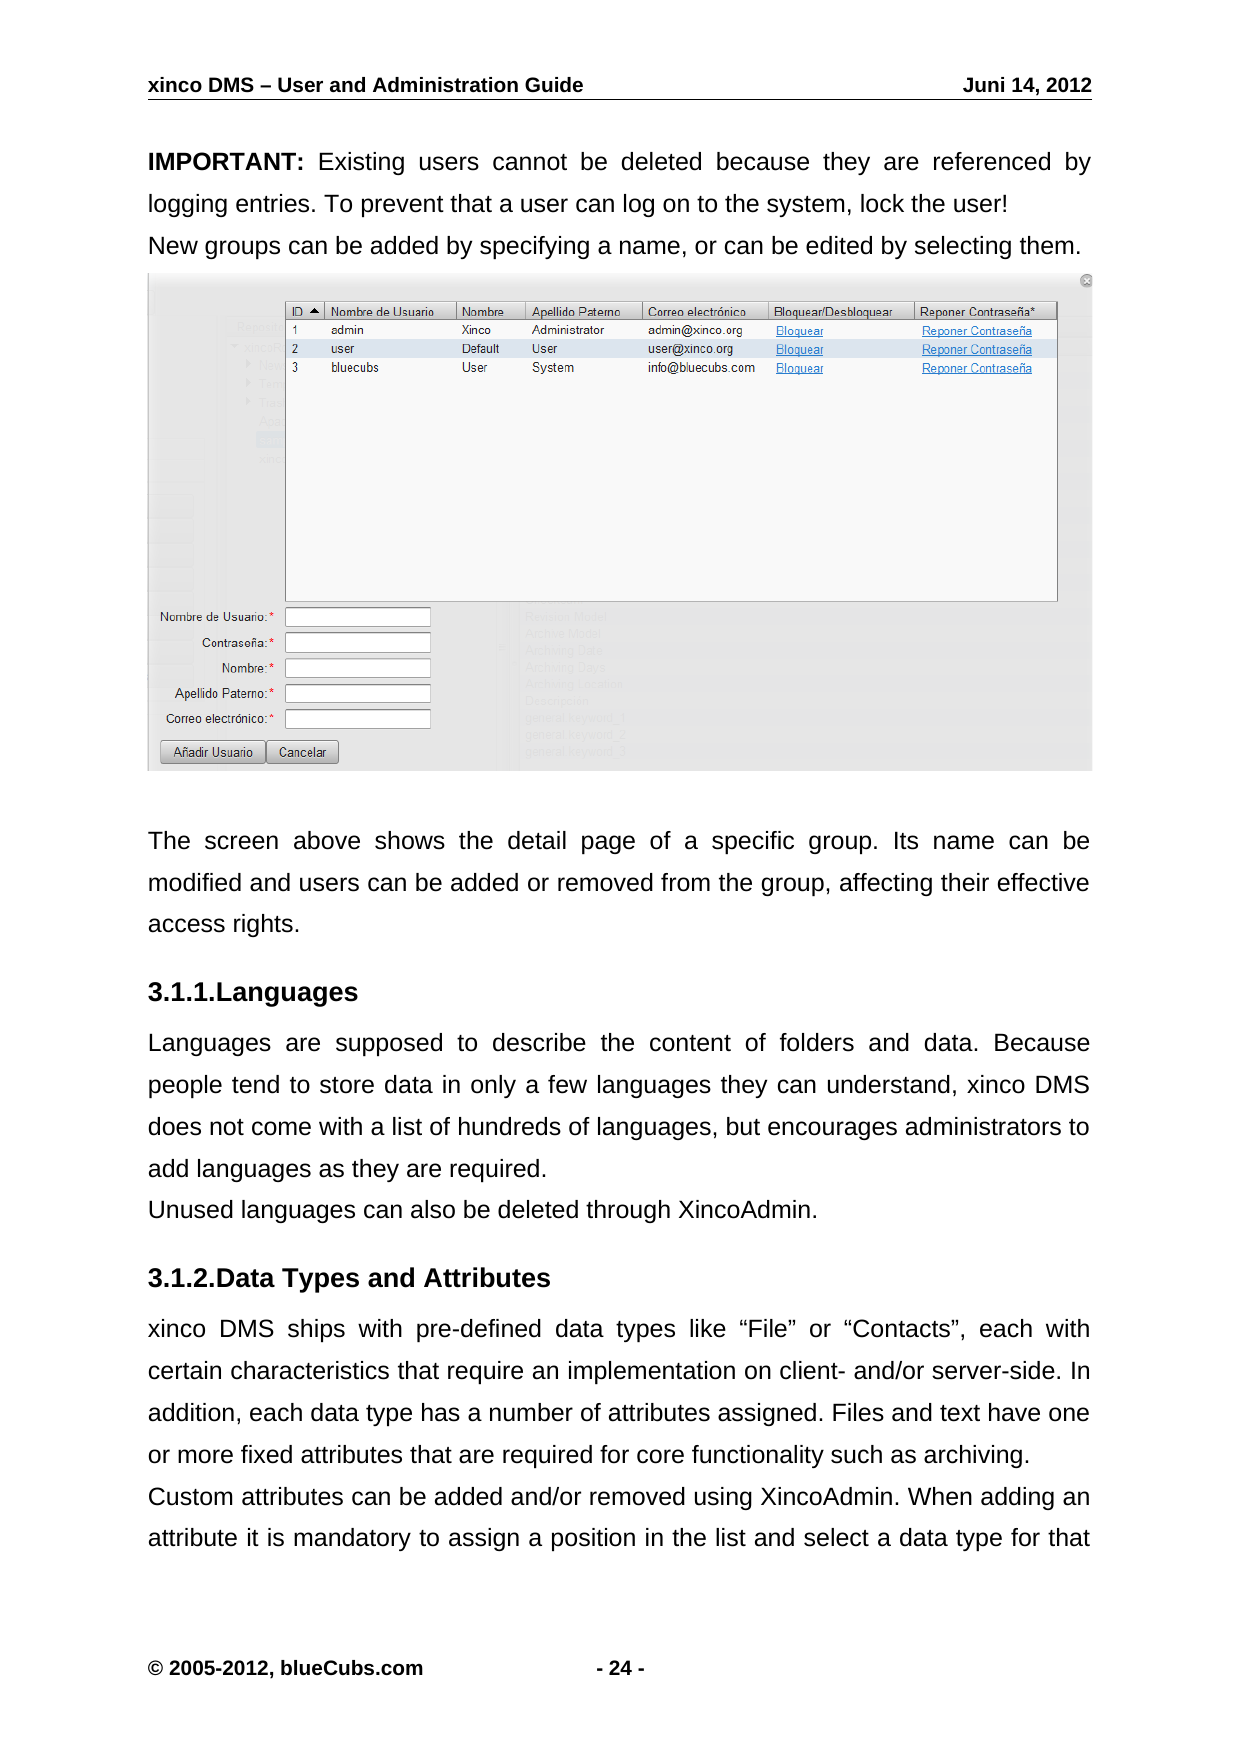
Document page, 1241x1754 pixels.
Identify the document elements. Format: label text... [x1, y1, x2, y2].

text Languages are supposed to describe the content of folders and data. Because people tend to store data in only a few languages they can understand, xinco DMS does not come with a list of hundreds of languages, but encourages administrators to add languages as they are required. [148, 1029, 1092, 1182]
text Unused languages can also be deleted through XincoAdmin. [148, 1196, 1092, 1224]
subtitle Data Types and Attributes [148, 1263, 1092, 1293]
text The screen above shows the detail page of a specific group. Its name can be modified and users can be added or removed from the group, affecting their effective access rights. [148, 827, 1092, 938]
text New groups can be added by specifying a name, or can be edited by selecting them. [148, 231, 1092, 259]
subtitle Languages [148, 977, 1092, 1007]
text IMPORTANT: Existing users cannot be deleted because they are referenced by logging entries. To prevent that a user can log on to the system, lock the user! [148, 148, 1092, 217]
text xinco DMS ships with pre-defined data types like “File” or “Contacts”, each with certain characteristics that require an implementation on client- and/or server-side. In addition, each data type has a number of attributes assigned. Files and text have one or more fixed attributes that are required for core functionality such as archiving. [148, 1315, 1092, 1468]
text Custom attributes can be added and/or removed using XincoAdmin. When adding an attribute it is mandatory to assign a position in the list and select a data type for that [148, 1482, 1092, 1552]
